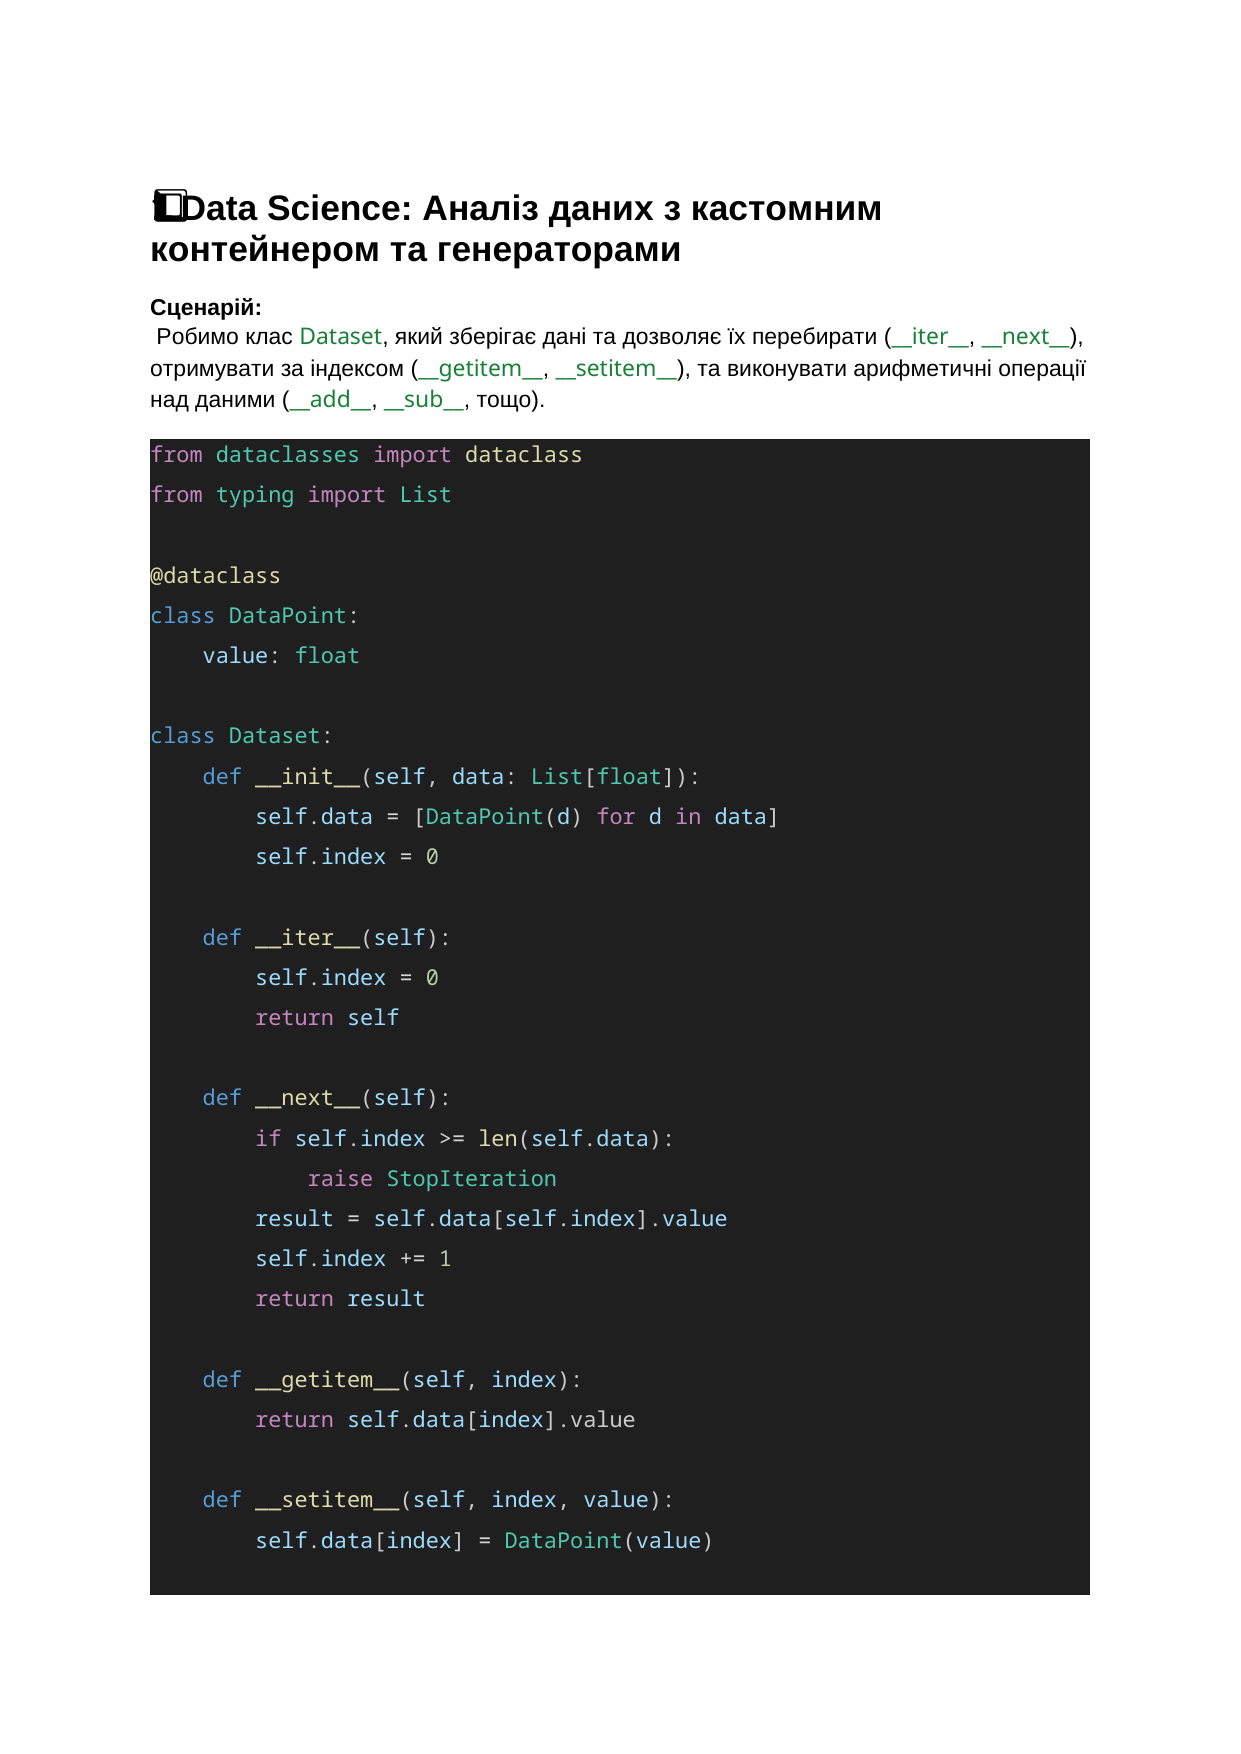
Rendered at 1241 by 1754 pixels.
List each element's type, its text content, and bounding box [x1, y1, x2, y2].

text self.index = 0 [150, 841, 1090, 871]
text self.index += 1 [150, 1243, 1090, 1273]
text raise StopIteration [150, 1163, 1090, 1193]
text self.data[index] = DataPoint(value) [150, 1525, 1090, 1554]
text Сценарій: Робимо клас Dataset, який зберігає дані та дозволяє їх перебирати (__iter__, __next__), отримувати за індексом (__getitem__, __setitem__), та виконувати арифметичні операції над даними (__add__, __sub__, тощо). [150, 294, 1090, 414]
text def __setitem__(self, index, value): [150, 1484, 1090, 1514]
text class Dataset: [150, 721, 1090, 750]
text from typing import List [150, 479, 1090, 509]
text def __getitem__(self, index): [150, 1364, 1090, 1394]
text self.index = 0 [150, 962, 1090, 992]
text return self [150, 1002, 1090, 1032]
text class DataPoint: [150, 600, 1090, 630]
text def __init__(self, data: List[float]): [150, 761, 1090, 791]
subtitle 1️⃣ Data Science: Аналіз даних з кастомним контейнером та генераторами [150, 187, 1090, 269]
text self.data = [DataPoint(d) for d in data] [150, 801, 1090, 831]
text @dataclass [150, 560, 1090, 589]
text def __iter__(self): [150, 922, 1090, 951]
text return self.data[index].value [150, 1404, 1090, 1434]
text def __next__(self): [150, 1082, 1090, 1112]
text value: float [150, 640, 1090, 670]
text result = self.data[self.index].value [150, 1203, 1090, 1233]
text return result [150, 1283, 1090, 1313]
text if self.index >= len(self.data): [150, 1123, 1090, 1152]
text from dataclasses import dataclass [150, 439, 1090, 469]
